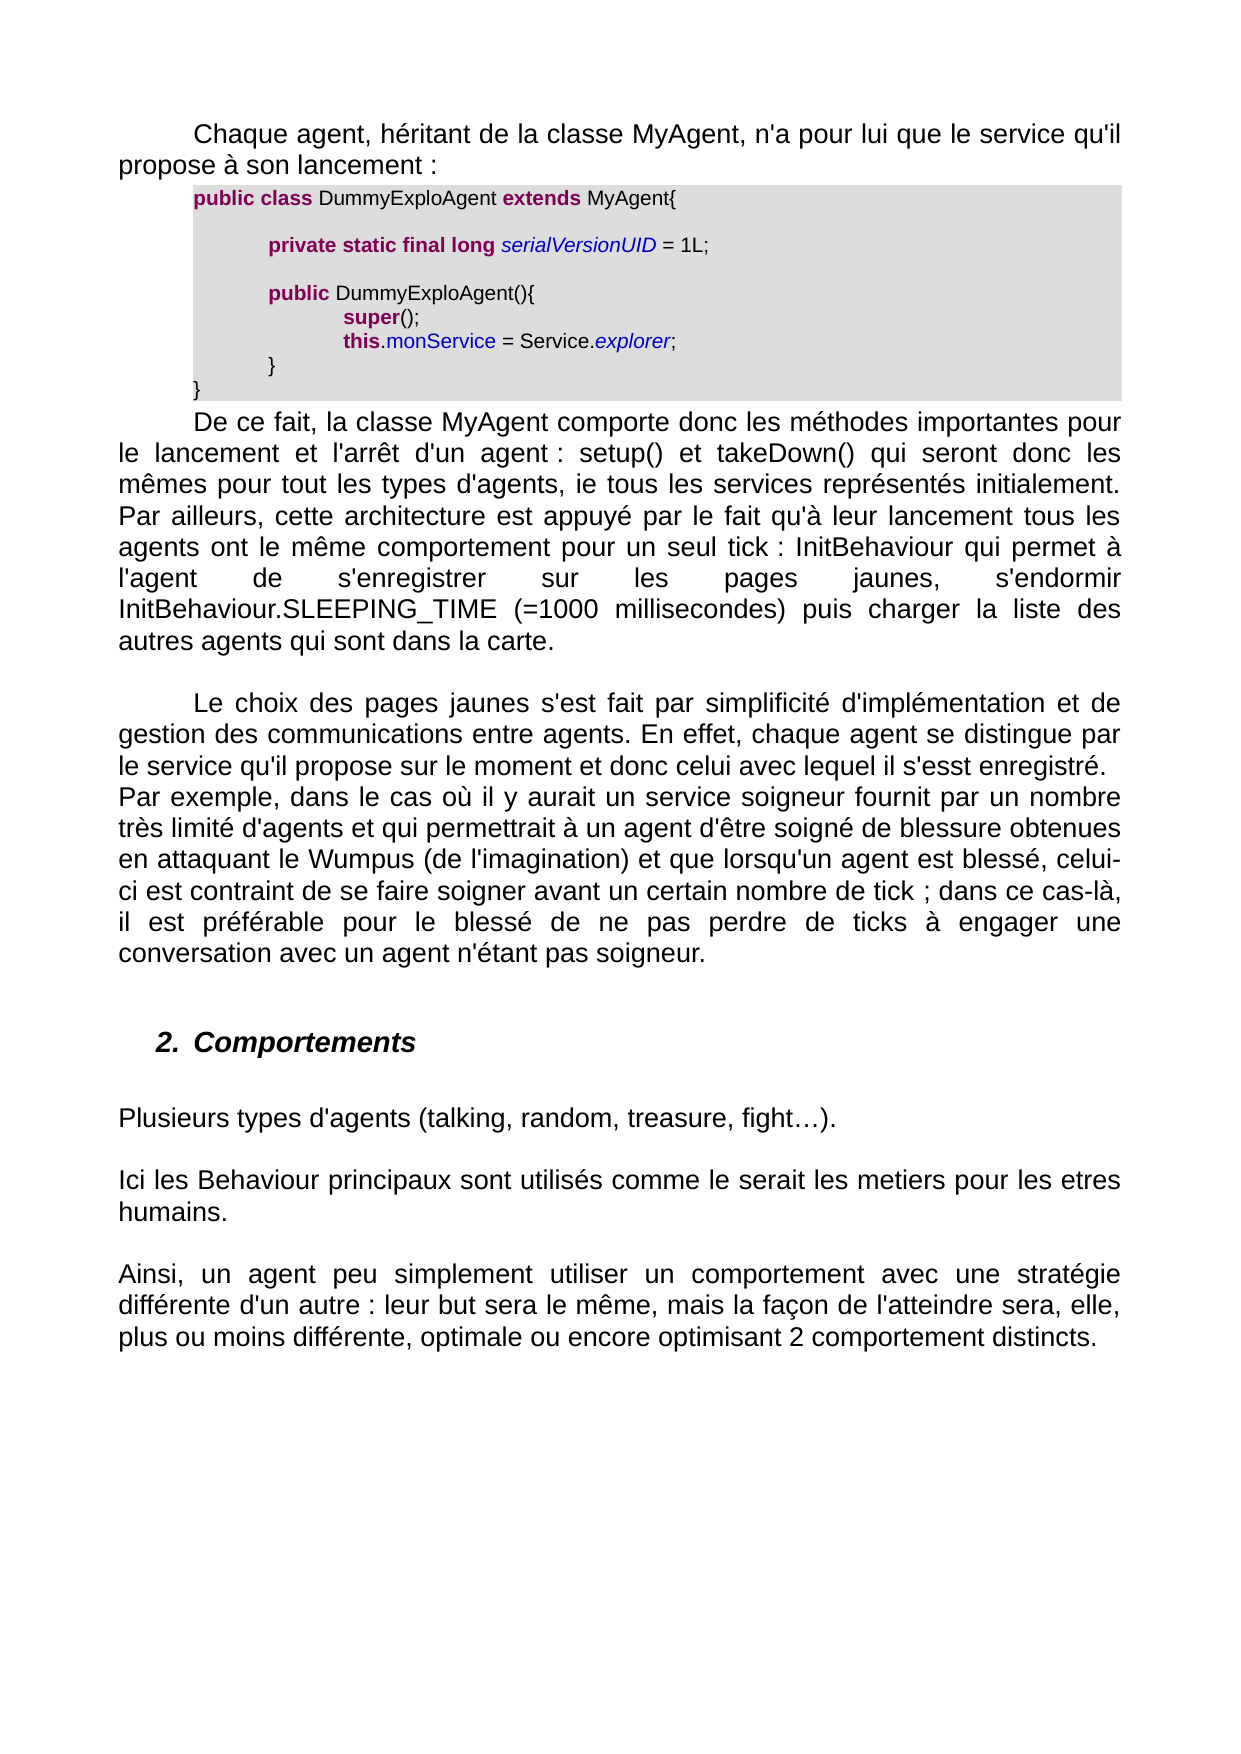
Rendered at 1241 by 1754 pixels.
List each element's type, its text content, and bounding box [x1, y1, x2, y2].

text Ici les Behaviour principaux sont utilisés comme le serait les metiers pour les etres humains. [118, 1164, 1122, 1227]
text } [193, 353, 1122, 377]
subtitle Comportements [156, 1024, 1122, 1058]
text this.monService = Service.explorer; [193, 329, 1122, 353]
text private static final long serialVersionUID = 1L; [193, 233, 1122, 257]
text De ce fait, la classe MyAgent comporte donc les méthodes importantes pour le lancement et l'arrêt d'un agent : setup() et takeDown() qui seront donc les mêmes pour tout les types d'agents, ie tous les services représentés initialement. Par ailleurs, cette architecture est appuyé par le fait qu'à leur lancement tous les agents ont le même comportement pour un seul tick : InitBehaviour qui permet à l'agent de s'enregistrer sur les pages jaunes, s'endormir InitBehaviour.SLEEPING_TIME (=1000 millisecondes) puis charger la liste des autres agents qui sont dans la carte. [118, 406, 1122, 656]
text Par exemple, dans le cas où il y aurait un service soigneur fournit par un nombre très limité d'agents et qui permettrait à un agent d'être soigné de blessure obtenues en attaquant le Wumpus (de l'imagination) et que lorsqu'un agent est blessé, celui-ci est contraint de se faire soigner avant un certain nombre de tick ; dans ce cas-là, il est préférable pour le blessé de ne pas perdre de ticks à engager une conversation avec un agent n'étant pas soigneur. [118, 781, 1122, 968]
text public class DummyExploAgent extends MyAgent{ [193, 185, 1122, 209]
text Le choix des pages jaunes s'est fait par simplificité d'implémentation et de gestion des communications entre agents. En effet, chaque agent se distingue par le service qu'il propose sur le moment et donc celui avec lequel il s'esst enregistré. [118, 687, 1122, 781]
text Chaque agent, héritant de la classe MyAgent, n'a pour lui que le service qu'il propose à son lancement : [118, 118, 1122, 181]
text } [193, 377, 1122, 401]
text public DummyExploAgent(){ [193, 281, 1122, 305]
text Ainsi, un agent peu simplement utiliser un comportement avec une stratégie différente d'un autre : leur but sera le même, mais la façon de l'atteindre sera, elle, plus ou moins différente, optimale ou encore optimisant 2 comportement distincts. [118, 1258, 1122, 1352]
text Plusieurs types d'agents (talking, random, treasure, fight…). [118, 1102, 1122, 1133]
text super(); [193, 305, 1122, 329]
